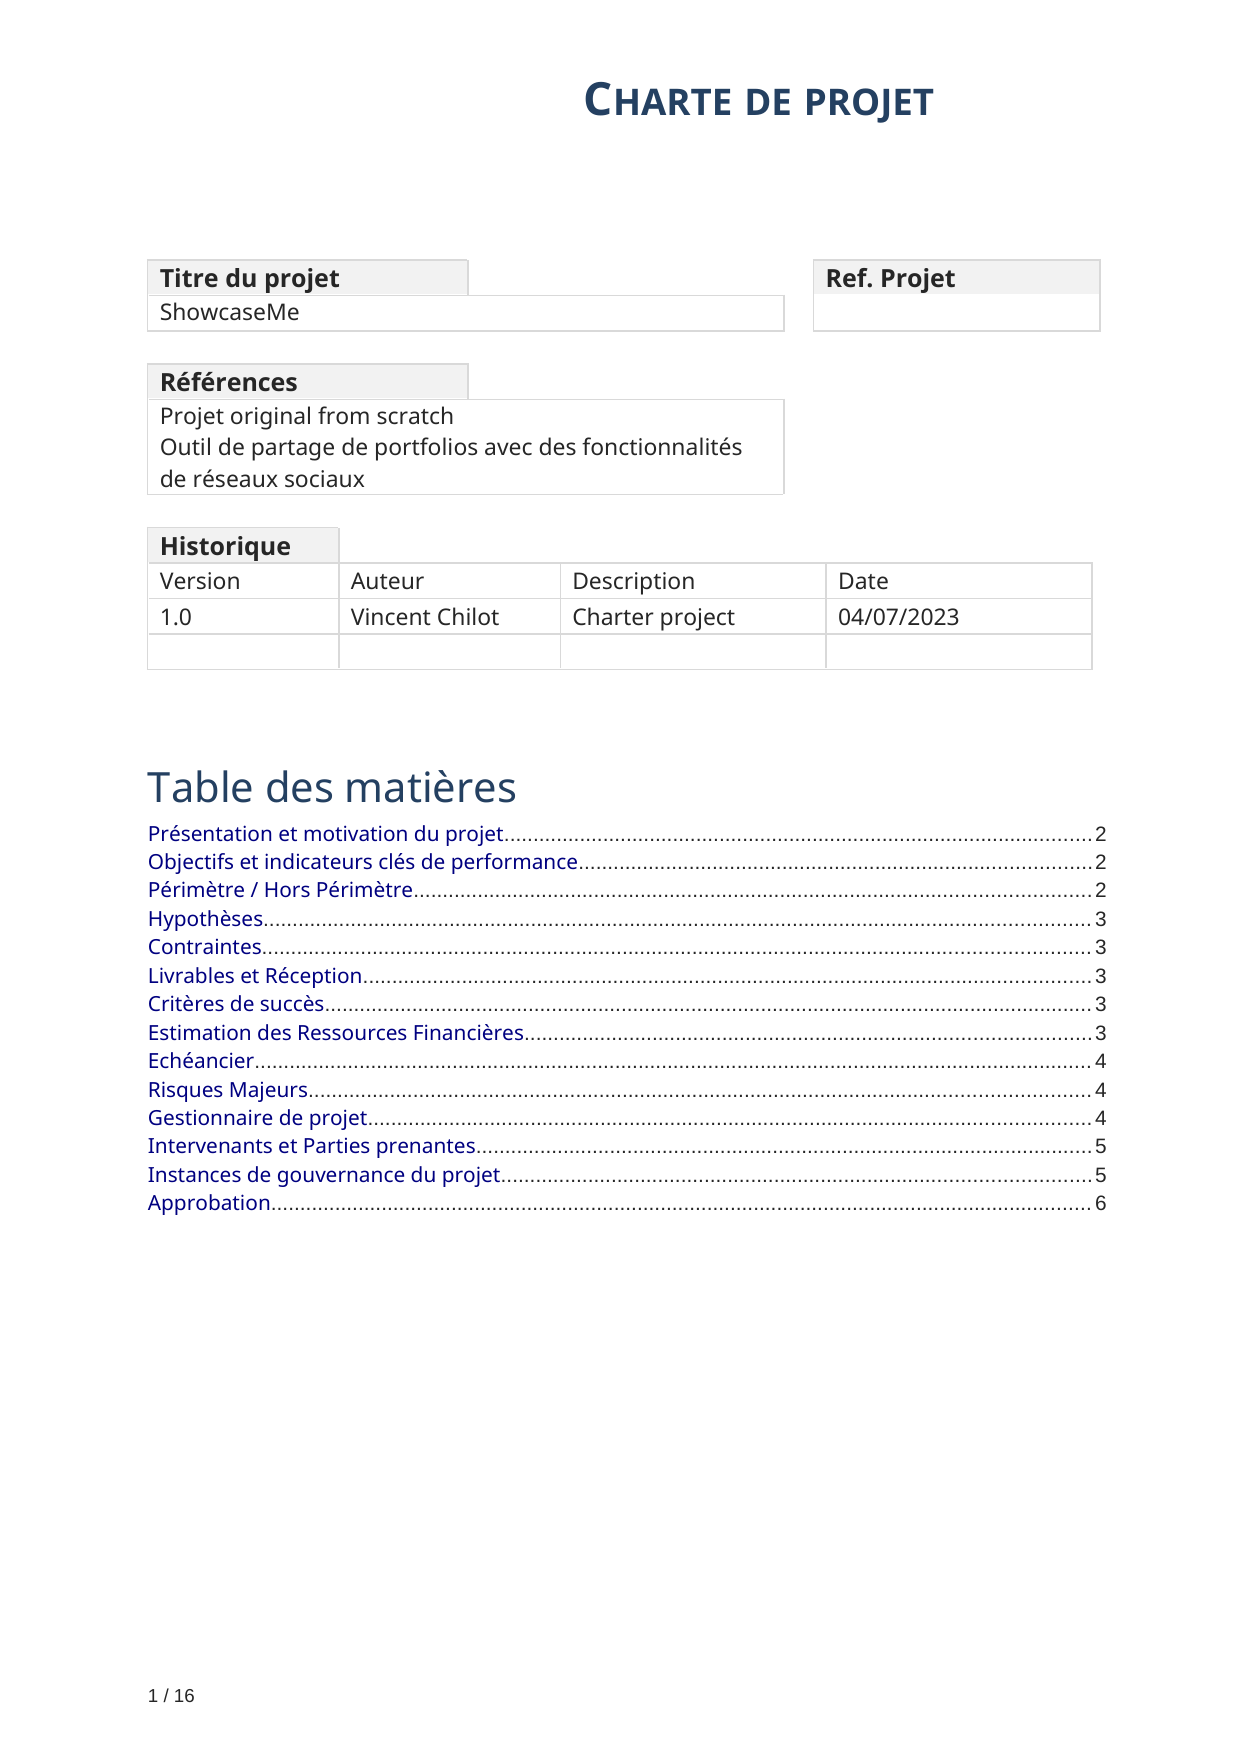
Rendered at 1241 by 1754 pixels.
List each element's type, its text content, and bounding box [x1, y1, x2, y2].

text Livrables et Réception 3 [148, 961, 1108, 989]
table_cell [1100, 399, 1240, 494]
table_cell ShowcaseMe [148, 296, 783, 330]
table_cell 04/07/2023 [827, 599, 1091, 633]
text Echéancier 4 [148, 1046, 1108, 1075]
table_header [785, 365, 813, 398]
text Intervenants et Parties prenantes 5 [148, 1132, 1108, 1160]
table_cell [340, 635, 560, 668]
table_cell Vincent Chilot [340, 599, 560, 633]
table_cell 1.0 [148, 599, 338, 633]
table_cell [148, 634, 338, 668]
text Présentation et motivation du projet 2 [148, 819, 1108, 847]
table_cell [785, 295, 813, 330]
table_header [814, 363, 1100, 398]
text Contraintes 3 [148, 932, 1108, 961]
table_header Historique [148, 528, 338, 562]
table_cell [827, 635, 1091, 668]
table_header [561, 527, 826, 562]
table_cell Auteur [340, 564, 560, 598]
text Risques Majeurs 4 [148, 1075, 1108, 1103]
table_cell [561, 635, 825, 668]
table_header Références [148, 365, 467, 398]
text Estimation des Ressources Financières 3 [148, 1018, 1108, 1046]
text Périmètre / Hors Périmètre 2 [148, 876, 1108, 904]
table_header [469, 363, 783, 398]
text Objectifs et indicateurs clés de performance 2 [148, 847, 1108, 876]
table_cell Date [827, 564, 1091, 598]
text Instances de gouvernance du projet 5 [148, 1160, 1108, 1188]
table_header [340, 528, 560, 562]
table_header [469, 260, 783, 294]
table_header [785, 261, 813, 294]
table_cell [814, 399, 1100, 494]
table_cell Projet original from scratch Outil de partage de portfolios avec des fonctionnalités de réseaux sociaux [148, 400, 783, 494]
subtitle Table des matières [148, 757, 1108, 814]
text Critères de succès 3 [148, 989, 1108, 1018]
table_header [826, 527, 1092, 562]
table_cell Version [148, 563, 338, 598]
table_header Titre du projet [148, 261, 467, 294]
table_cell Charter project [561, 599, 825, 633]
table_header [1100, 363, 1240, 398]
table_cell [785, 400, 813, 494]
text Hypothèses 3 [148, 904, 1108, 932]
text Gestionnaire de projet 4 [148, 1103, 1108, 1132]
table_cell [814, 295, 1099, 330]
table_header Ref. Projet [814, 261, 1099, 294]
table_cell Description [561, 564, 825, 598]
text Approbation 6 [148, 1188, 1108, 1217]
